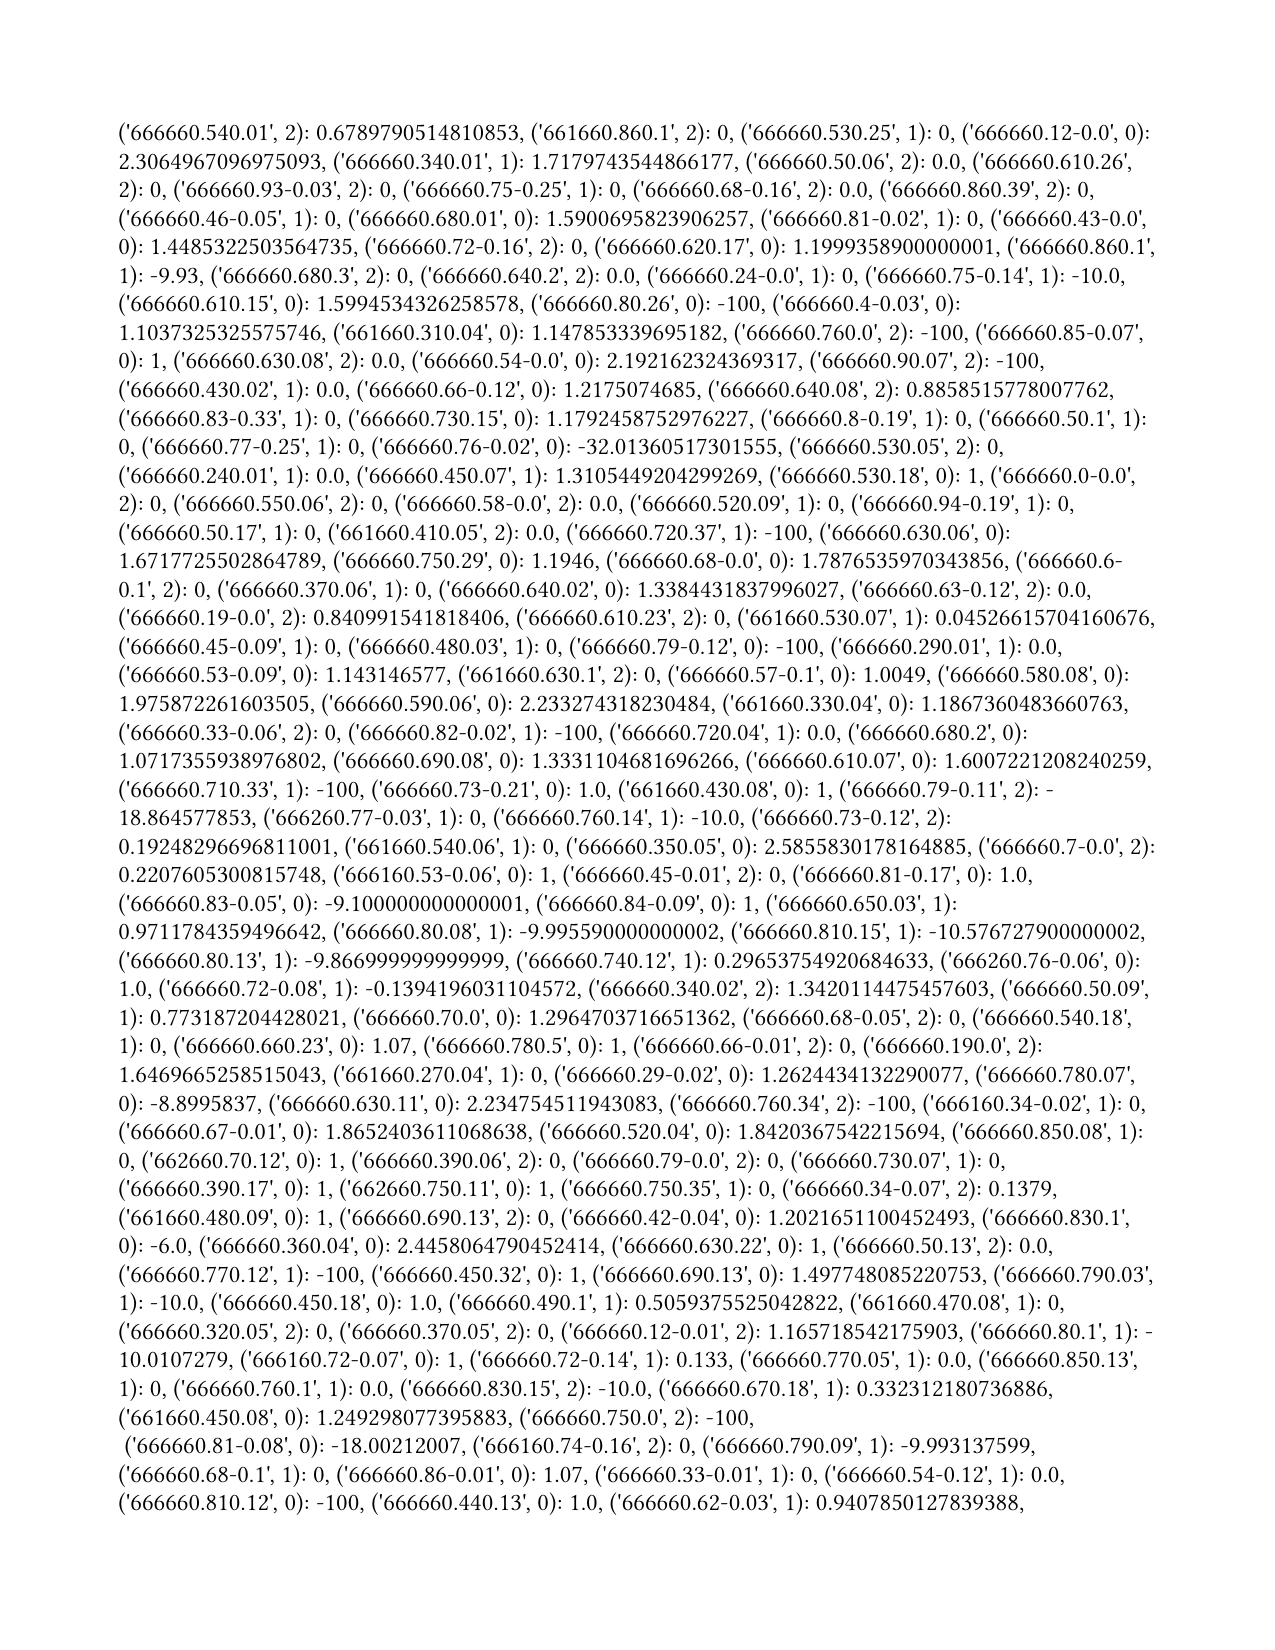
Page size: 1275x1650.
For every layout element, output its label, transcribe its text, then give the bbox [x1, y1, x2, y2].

text ('666660.81-0.08', 0): -18.00212007, ('666160.74-0.16', 2): 0, ('666660.790.09', 1): -9.993137599, ('666660.68-0.1', 1): 0, ('666660.86-0.01', 0): 1.07, ('666660.33-0.01', 1): 0, ('666660.54-0.12', 1): 0.0, ('666660.810.12', 0): -100, ('666660.440.13', 0): 1.0, ('666660.62-0.03', 1): 0.9407850127839388, [118, 1431, 1157, 1517]
text ('666660.540.01', 2): 0.6789790514810853, ('661660.860.1', 2): 0, ('666660.530.25', 1): 0, ('666660.12-0.0', 0): 2.3064967096975093, ('666660.340.01', 1): 1.7179743544866177, ('666660.50.06', 2): 0.0, ('666660.610.26', 2): 0, ('666660.93-0.03', 2): 0, ('666660.75-0.25', 1): 0, ('666660.68-0.16', 2): 0.0, ('666660.860.39', 2): 0, ('666660.46-0.05', 1): 0, ('666660.680.01', 0): 1.5900695823906257, ('666660.81-0.02', 1): 0, ('666660.43-0.0', 0): 1.4485322503564735, ('666660.72-0.16', 2): 0, ('666660.620.17', 0): 1.1999358900000001, ('666660.860.1', 1): -9.93, ('666660.680.3', 2): 0, ('666660.640.2', 2): 0.0, ('666660.24-0.0', 1): 0, ('666660.75-0.14', 1): -10.0, ('666660.610.15', 0): 1.5994534326258578, ('666660.80.26', 0): -100, ('666660.4-0.03', 0): 1.1037325325575746, ('661660.310.04', 0): 1.147853339695182, ('666660.760.0', 2): -100, ('666660.85-0.07', 0): 1, ('666660.630.08', 2): 0.0, ('666660.54-0.0', 0): 2.192162324369317, ('666660.90.07', 2): -100, ('666660.430.02', 1): 0.0, ('666660.66-0.12', 0): 1.2175074685, ('666660.640.08', 2): 0.8858515778007762, ('666660.83-0.33', 1): 0, ('666660.730.15', 0): 1.1792458752976227, ('666660.8-0.19', 1): 0, ('666660.50.1', 1): 0, ('666660.77-0.25', 1): 0, ('666660.76-0.02', 0): -32.01360517301555, ('666660.530.05', 2): 0, ('666660.240.01', 1): 0.0, ('666660.450.07', 1): 1.3105449204299269, ('666660.530.18', 0): 1, ('666660.0-0.0', 2): 0, ('666660.550.06', 2): 0, ('666660.58-0.0', 2): 0.0, ('666660.520.09', 1): 0, ('666660.94-0.19', 1): 0, ('666660.50.17', 1): 0, ('661660.410.05', 2): 0.0, ('666660.720.37', 1): -100, ('666660.630.06', 0): 1.6717725502864789, ('666660.750.29', 0): 1.1946, ('666660.68-0.0', 0): 1.7876535970343856, ('666660.6-0.1', 2): 0, ('666660.370.06', 1): 0, ('666660.640.02', 0): 1.3384431837996027, ('666660.63-0.12', 2): 0.0, ('666660.19-0.0', 2): 0.840991541818406, ('666660.610.23', 2): 0, ('661660.530.07', 1): 0.04526615704160676, ('666660.45-0.09', 1): 0, ('666660.480.03', 1): 0, ('666660.79-0.12', 0): -100, ('666660.290.01', 1): 0.0, ('666660.53-0.09', 0): 1.143146577, ('661660.630.1', 2): 0, ('666660.57-0.1', 0): 1.0049, ('666660.580.08', 0): 1.975872261603505, ('666660.590.06', 0): 2.233274318230484, ('661660.330.04', 0): 1.1867360483660763, ('666660.33-0.06', 2): 0, ('666660.82-0.02', 1): -100, ('666660.720.04', 1): 0.0, ('666660.680.2', 0): 1.0717355938976802, ('666660.690.08', 0): 1.3331104681696266, ('666660.610.07', 0): 1.6007221208240259, ('666660.710.33', 1): -100, ('666660.73-0.21', 0): 1.0, ('661660.430.08', 0): 1, ('666660.79-0.11', 2): -18.864577853, ('666260.77-0.03', 1): 0, ('666660.760.14', 1): -10.0, ('666660.73-0.12', 2): 0.19248296696811001, ('661660.540.06', 1): 0, ('666660.350.05', 0): 2.5855830178164885, ('666660.7-0.0', 2): 0.2207605300815748, ('666160.53-0.06', 0): 1, ('666660.45-0.01', 2): 0, ('666660.81-0.17', 0): 1.0, ('666660.83-0.05', 0): -9.100000000000001, ('666660.84-0.09', 0): 1, ('666660.650.03', 1): 0.9711784359496642, ('666660.80.08', 1): -9.995590000000002, ('666660.810.15', 1): -10.576727900000002, ('666660.80.13', 1): -9.866999999999999, ('666660.740.12', 1): 0.29653754920684633, ('666260.76-0.06', 0): 1.0, ('666660.72-0.08', 1): -0.1394196031104572, ('666660.340.02', 2): 1.3420114475457603, ('666660.50.09', 1): 0.773187204428021, ('666660.70.0', 0): 1.2964703716651362, ('666660.68-0.05', 2): 0, ('666660.540.18', 1): 0, ('666660.660.23', 0): 1.07, ('666660.780.5', 0): 1, ('666660.66-0.01', 2): 0, ('666660.190.0', 2): 1.6469665258515043, ('661660.270.04', 1): 0, ('666660.29-0.02', 0): 1.2624434132290077, ('666660.780.07', 0): -8.8995837, ('666660.630.11', 0): 2.234754511943083, ('666660.760.34', 2): -100, ('666160.34-0.02', 1): 0, ('666660.67-0.01', 0): 1.8652403611068638, ('666660.520.04', 0): 1.8420367542215694, ('666660.850.08', 1): 0, ('662660.70.12', 0): 1, ('666660.390.06', 2): 0, ('666660.79-0.0', 2): 0, ('666660.730.07', 1): 0, ('666660.390.17', 0): 1, ('662660.750.11', 0): 1, ('666660.750.35', 1): 0, ('666660.34-0.07', 2): 0.1379, ('661660.480.09', 0): 1, ('666660.690.13', 2): 0, ('666660.42-0.04', 0): 1.2021651100452493, ('666660.830.1', 0): -6.0, ('666660.360.04', 0): 2.4458064790452414, ('666660.630.22', 0): 1, ('666660.50.13', 2): 0.0, ('666660.770.12', 1): -100, ('666660.450.32', 0): 1, ('666660.690.13', 0): 1.497748085220753, ('666660.790.03', 1): -10.0, ('666660.450.18', 0): 1.0, ('666660.490.1', 1): 0.5059375525042822, ('661660.470.08', 1): 0, ('666660.320.05', 2): 0, ('666660.370.05', 2): 0, ('666660.12-0.01', 2): 1.165718542175903, ('666660.80.1', 1): -10.0107279, ('666160.72-0.07', 0): 1, ('666660.72-0.14', 1): 0.133, ('666660.770.05', 1): 0.0, ('666660.850.13', 1): 0, ('666660.760.1', 1): 0.0, ('666660.830.15', 2): -10.0, ('666660.670.18', 1): 0.332312180736886, ('661660.450.08', 0): 1.249298077395883, ('666660.750.0', 2): -100, [118, 118, 1157, 1431]
